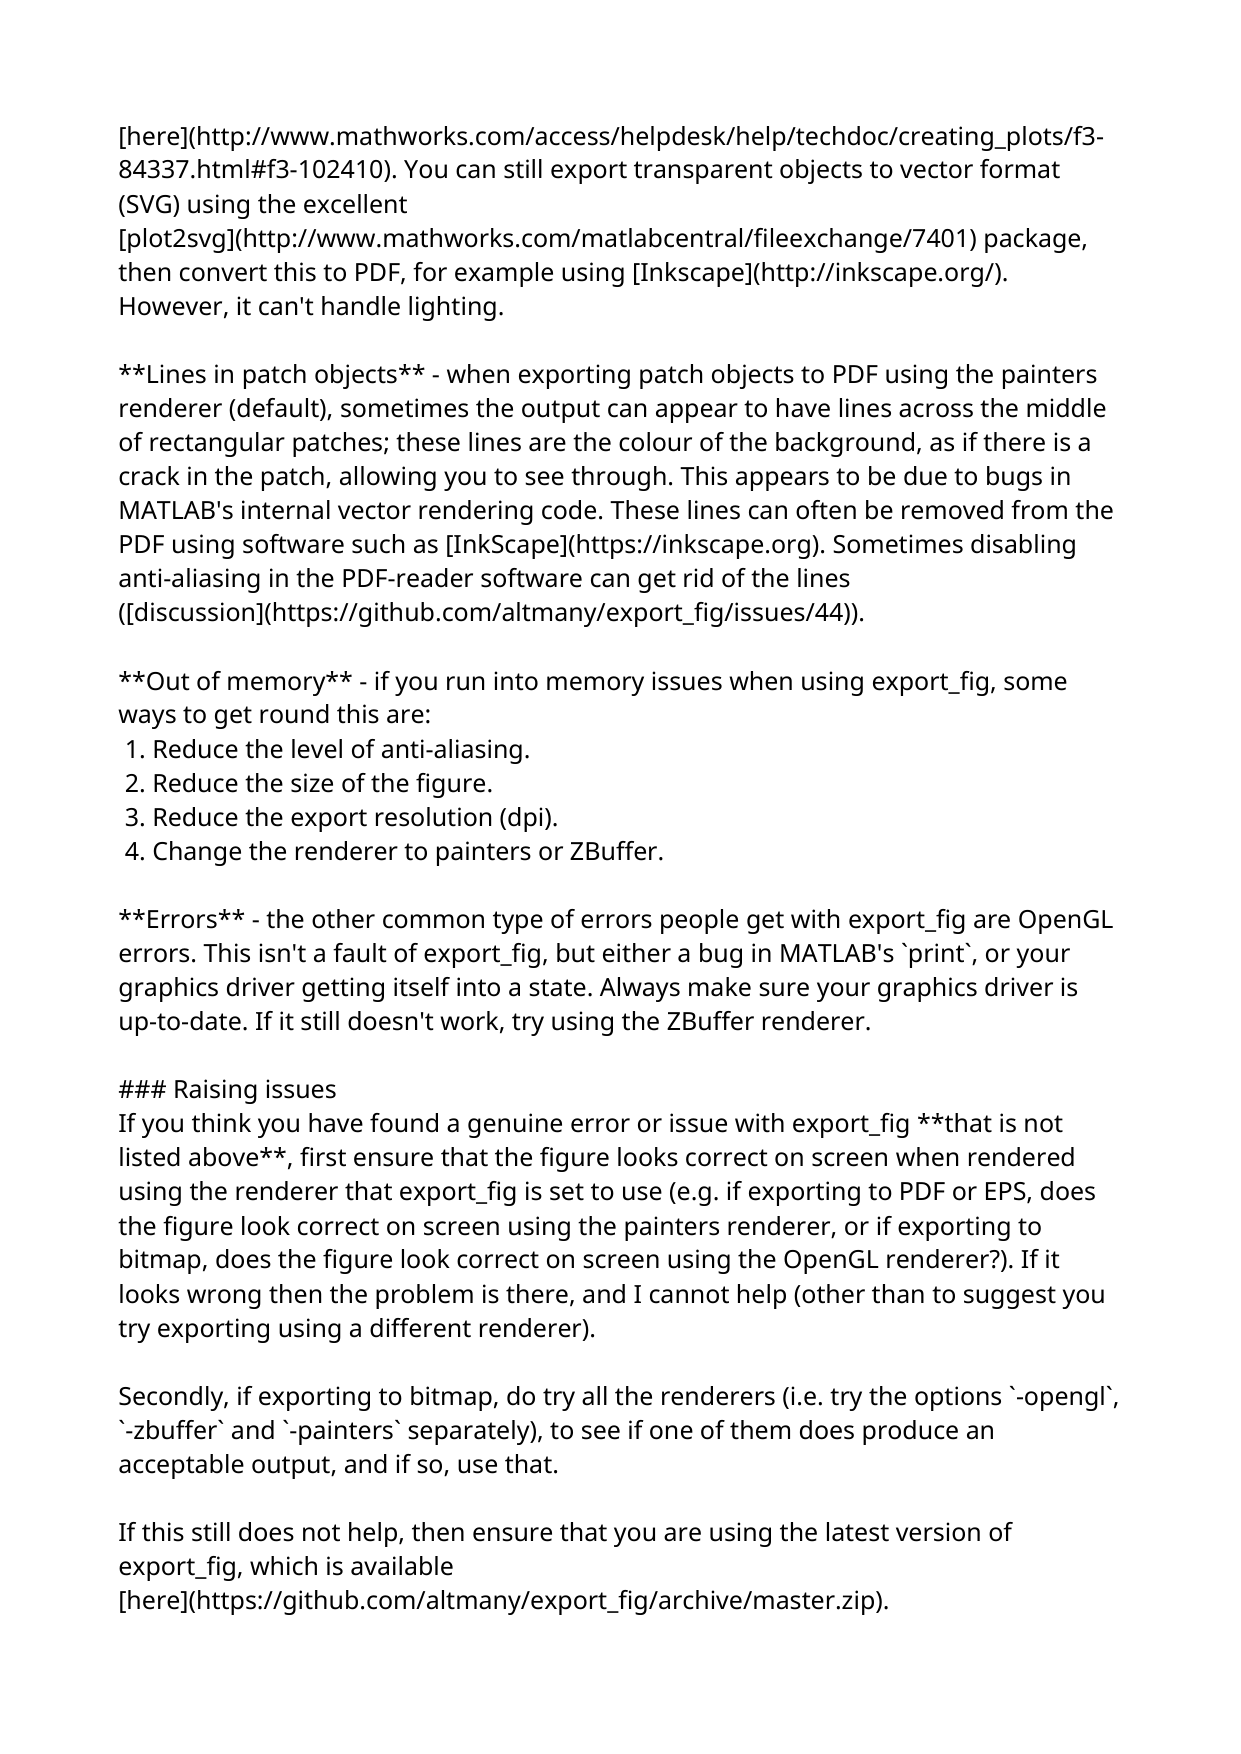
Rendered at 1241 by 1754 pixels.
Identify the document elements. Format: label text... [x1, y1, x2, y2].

text 3. Reduce the export resolution (dpi). [118, 799, 1122, 833]
text [here](http://www.mathworks.com/access/helpdesk/help/techdoc/creating_plots/f3-84337.html#f3-102410). You can still export transparent objects to vector format (SVG) using the excellent [plot2svg](http://www.mathworks.com/matlabcentral/fileexchange/7401) package, then convert this to PDF, for example using [Inkscape](http://inkscape.org/). However, it can't handle lighting. [118, 118, 1122, 322]
text If this still does not help, then ensure that you are using the latest version of export_fig, which is available [here](https://github.com/altmany/export_fig/archive/master.zip). [118, 1515, 1122, 1617]
text If you think you have found a genuine error or issue with export_fig **that is not listed above**, first ensure that the figure looks correct on screen when rendered using the renderer that export_fig is set to use (e.g. if exporting to PDF or EPS, does the figure look correct on screen using the painters renderer, or if exporting to bitmap, does the figure look correct on screen using the OpenGL renderer?). If it looks wrong then the problem is there, and I cannot help (other than to suggest you try exporting using a different renderer). [118, 1106, 1122, 1344]
text 2. Reduce the size of the figure. [118, 765, 1122, 799]
text **Errors** - the other common type of errors people get with export_fig are OpenGL errors. This isn't a fault of export_fig, but either a bug in MATLAB's `print`, or your graphics driver getting itself into a state. Always make sure your graphics driver is up-to-date. If it still doesn't work, try using the ZBuffer renderer. [118, 902, 1122, 1038]
text ### Raising issues [118, 1072, 1122, 1106]
text **Out of memory** - if you run into memory issues when using export_fig, some ways to get round this are: [118, 663, 1122, 731]
text 1. Reduce the level of anti-aliasing. [118, 731, 1122, 765]
text 4. Change the renderer to painters or ZBuffer. [118, 833, 1122, 867]
text Secondly, if exporting to bitmap, do try all the renderers (i.e. try the options `-opengl`, `-zbuffer` and `-painters` separately), to see if one of them does produce an acceptable output, and if so, use that. [118, 1378, 1122, 1481]
text **Lines in patch objects** - when exporting patch objects to PDF using the painters renderer (default), sometimes the output can appear to have lines across the middle of rectangular patches; these lines are the colour of the background, as if there is a crack in the patch, allowing you to see through. This appears to be due to bugs in MATLAB's internal vector rendering code. These lines can often be removed from the PDF using software such as [InkScape](https://inkscape.org). Sometimes disabling anti-aliasing in the PDF-reader software can get rid of the lines ([discussion](https://github.com/altmany/export_fig/issues/44)). [118, 357, 1122, 629]
